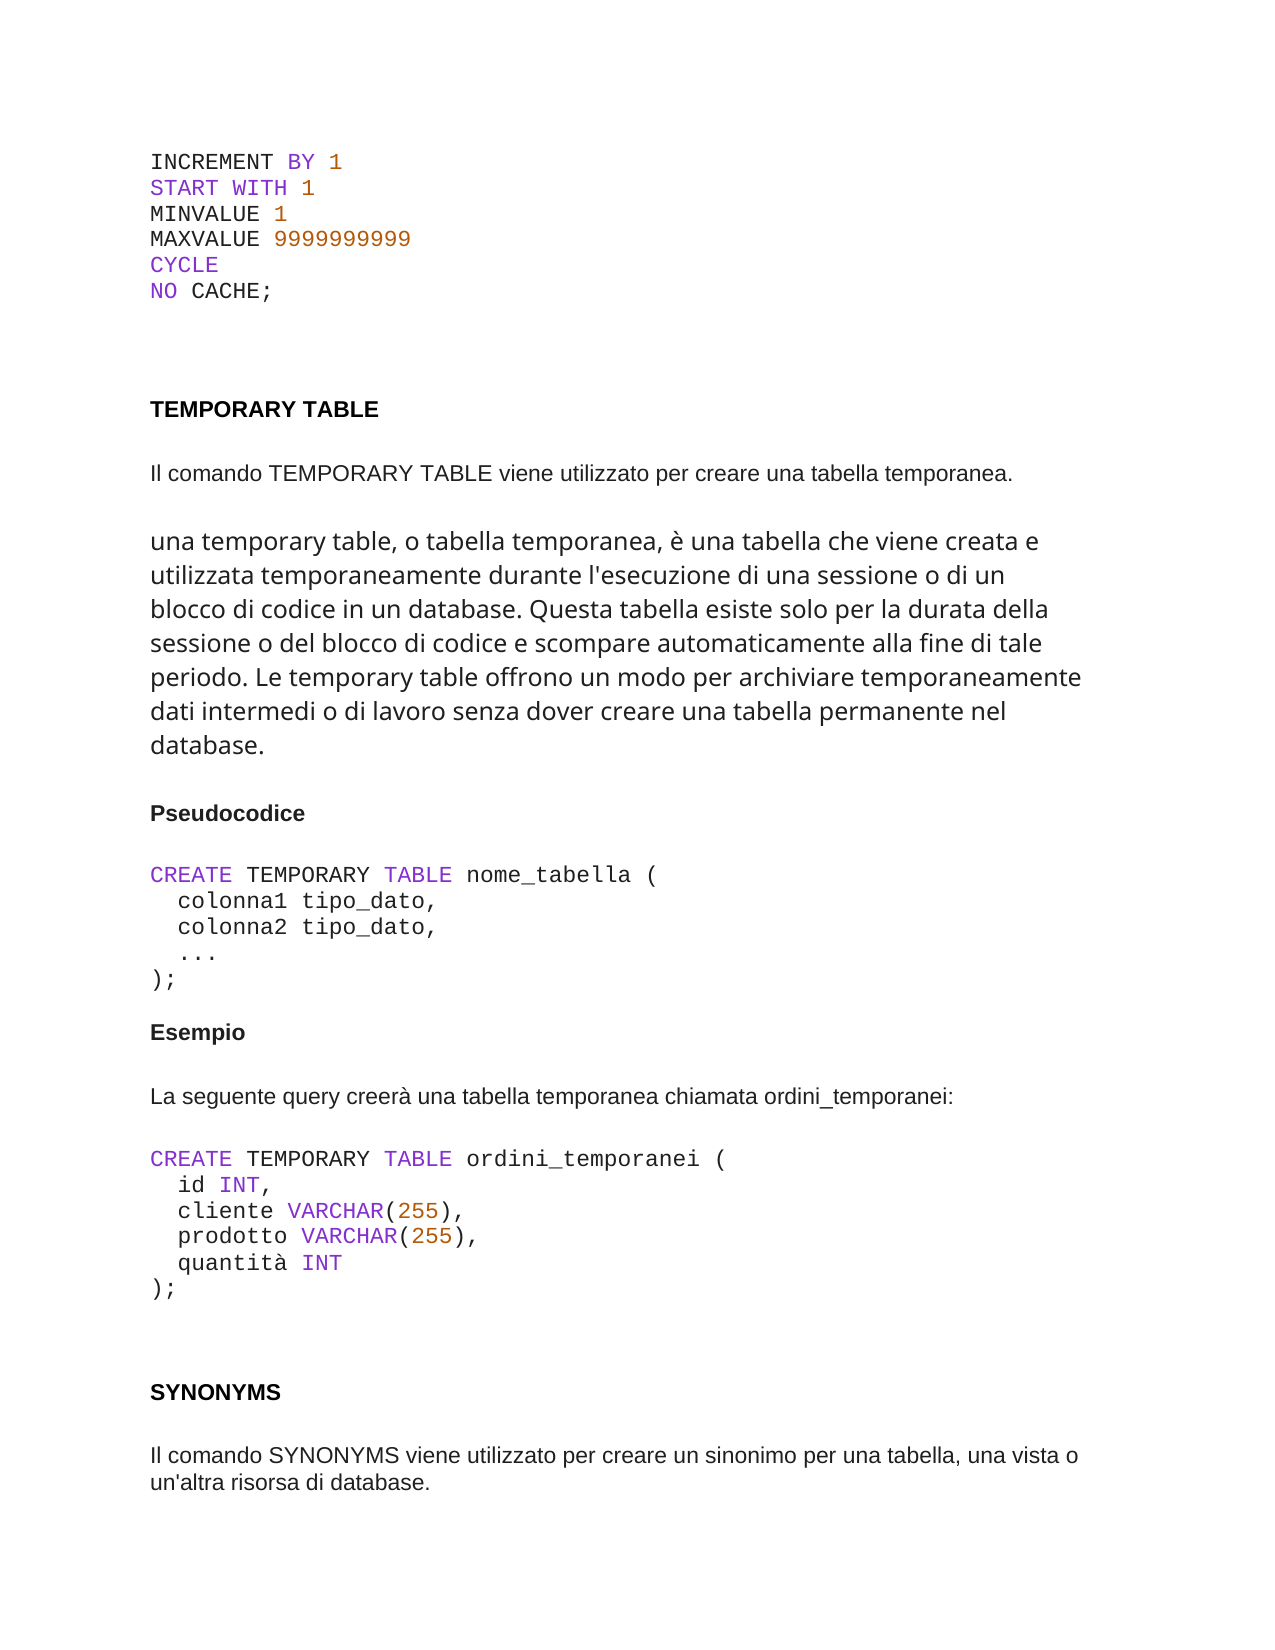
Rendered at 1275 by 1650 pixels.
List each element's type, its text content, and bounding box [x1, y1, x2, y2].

text Il comando SYNONYMS viene utilizzato per creare un sinonimo per una tabella, una vista o un'altra risorsa di database. [150, 1442, 1087, 1495]
text La seguente query creerà una tabella temporanea chiamata ordini_temporanei: [150, 1083, 1087, 1109]
subtitle TEMPORARY TABLE [150, 396, 1087, 422]
text CREATE TEMPORARY TABLE nome_tabella ( colonna1 tipo_dato, colonna2 tipo_dato, ... ); [150, 863, 1087, 1019]
text Esempio [150, 1019, 1087, 1046]
text Pseudocodice [150, 799, 1087, 826]
text Il comando TEMPORARY TABLE viene utilizzato per creare una tabella temporanea. [150, 460, 1087, 486]
text CREATE TEMPORARY TABLE ordini_temporanei ( id INT, cliente VARCHAR(255), prodotto VARCHAR(255), quantità INT ); [150, 1147, 1087, 1329]
text una temporary table, o tabella temporanea, è una tabella che viene creata e utilizzata temporaneamente durante l'esecuzione di una sessione o di un blocco di codice in un database. Questa tabella esiste solo per la durata della sessione o del blocco di codice e scompare automaticamente alla fine di tale periodo. Le temporary table offrono un modo per archiviare temporaneamente dati intermedi o di lavoro senza dover creare una tabella permanente nel database. [150, 523, 1087, 762]
subtitle SYNONYMS [150, 1378, 1087, 1405]
text INCREMENT BY 1 START WITH 1 MINVALUE 1 MAXVALUE 9999999999 CYCLE NO CACHE; [150, 150, 1087, 332]
